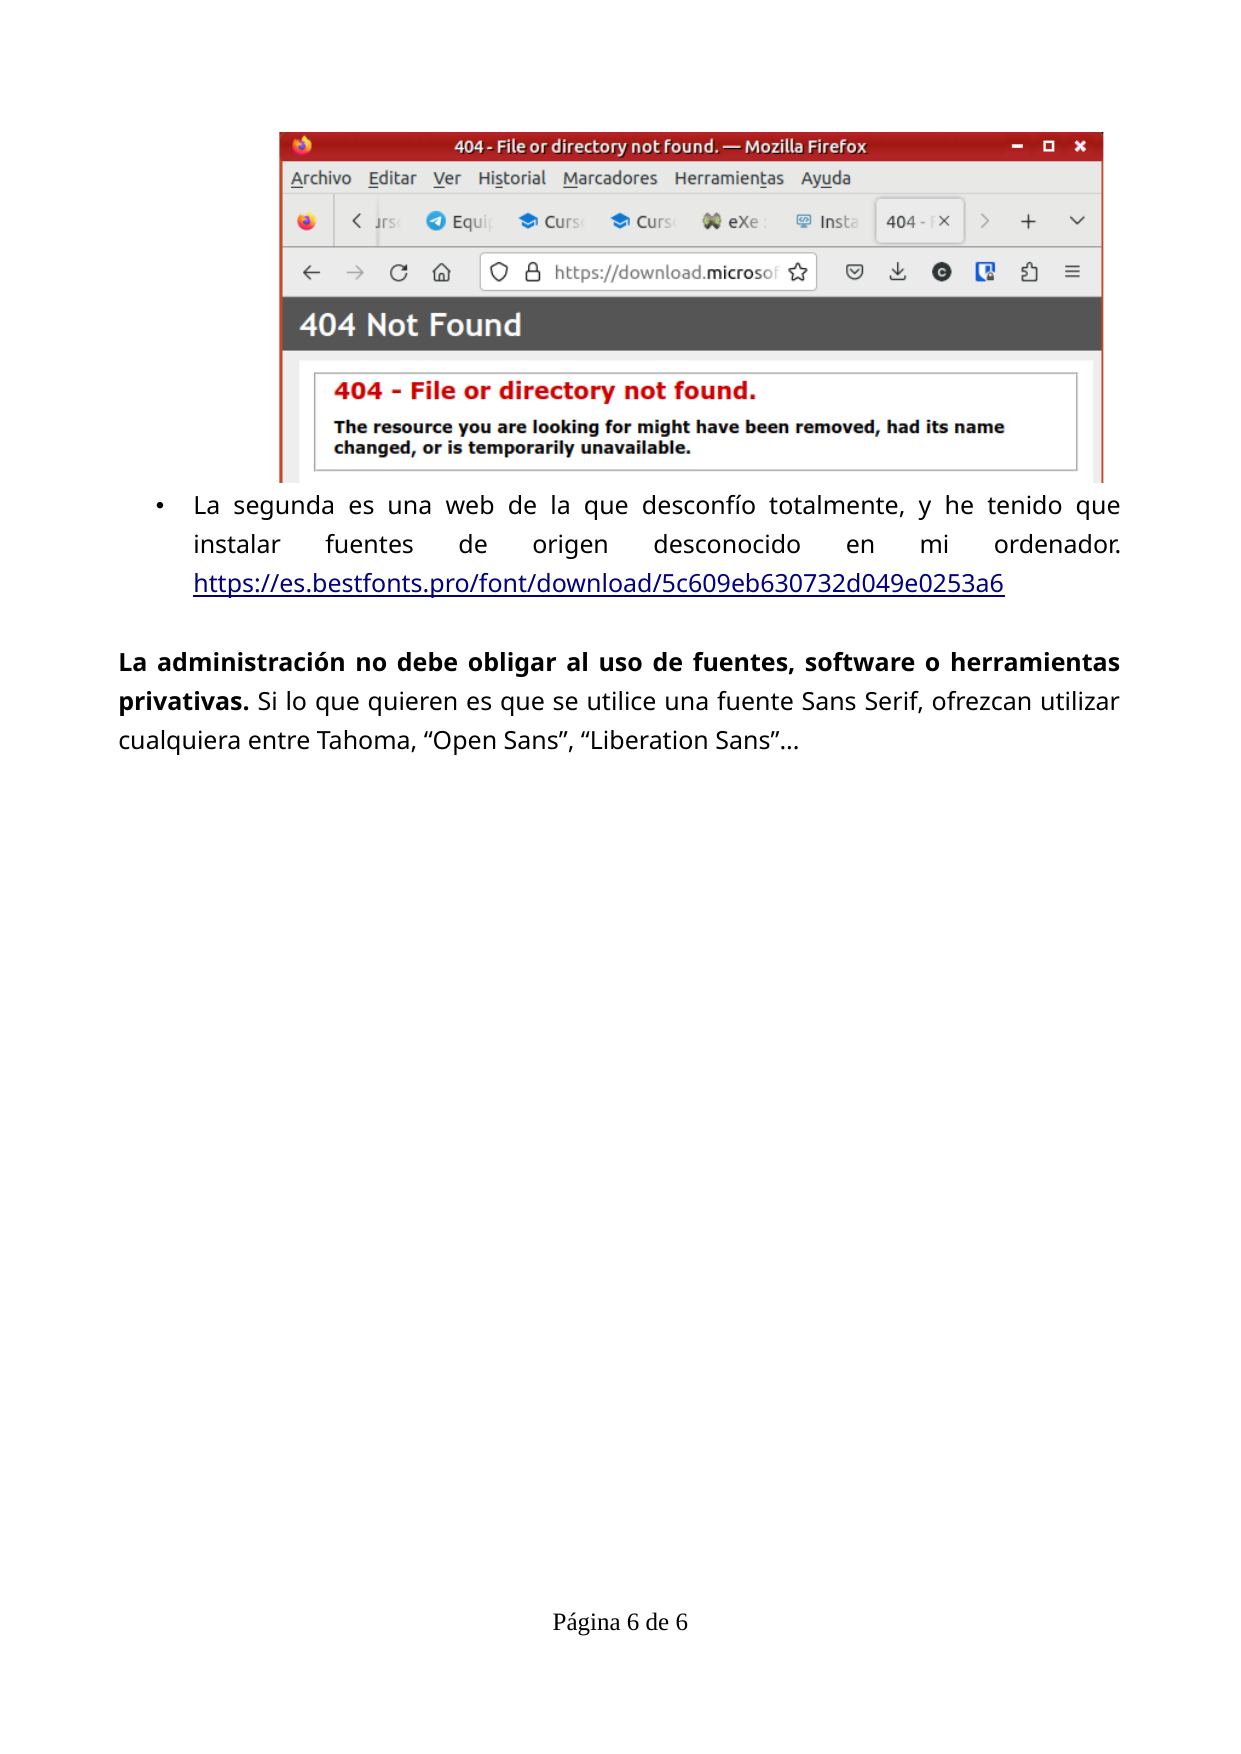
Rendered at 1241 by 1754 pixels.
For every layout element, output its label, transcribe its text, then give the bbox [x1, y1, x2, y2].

text La administración no debe obligar al uso de fuentes, software o herramientas privativas. Si lo que quieren es que se utilice una fuente Sans Serif, ofrezcan utilizar cualquiera entre Tahoma, “Open Sans”, “Liberation Sans”... [118, 644, 1122, 757]
list La segunda es una web de la que desconfío totalmente, y he tenido que instalar fuentes de origen desconocido en mi ordenador. https://es.bestfonts.pro/font/download/5c609eb630732d049e0253a6 [156, 118, 1122, 600]
picture [279, 132, 1104, 483]
